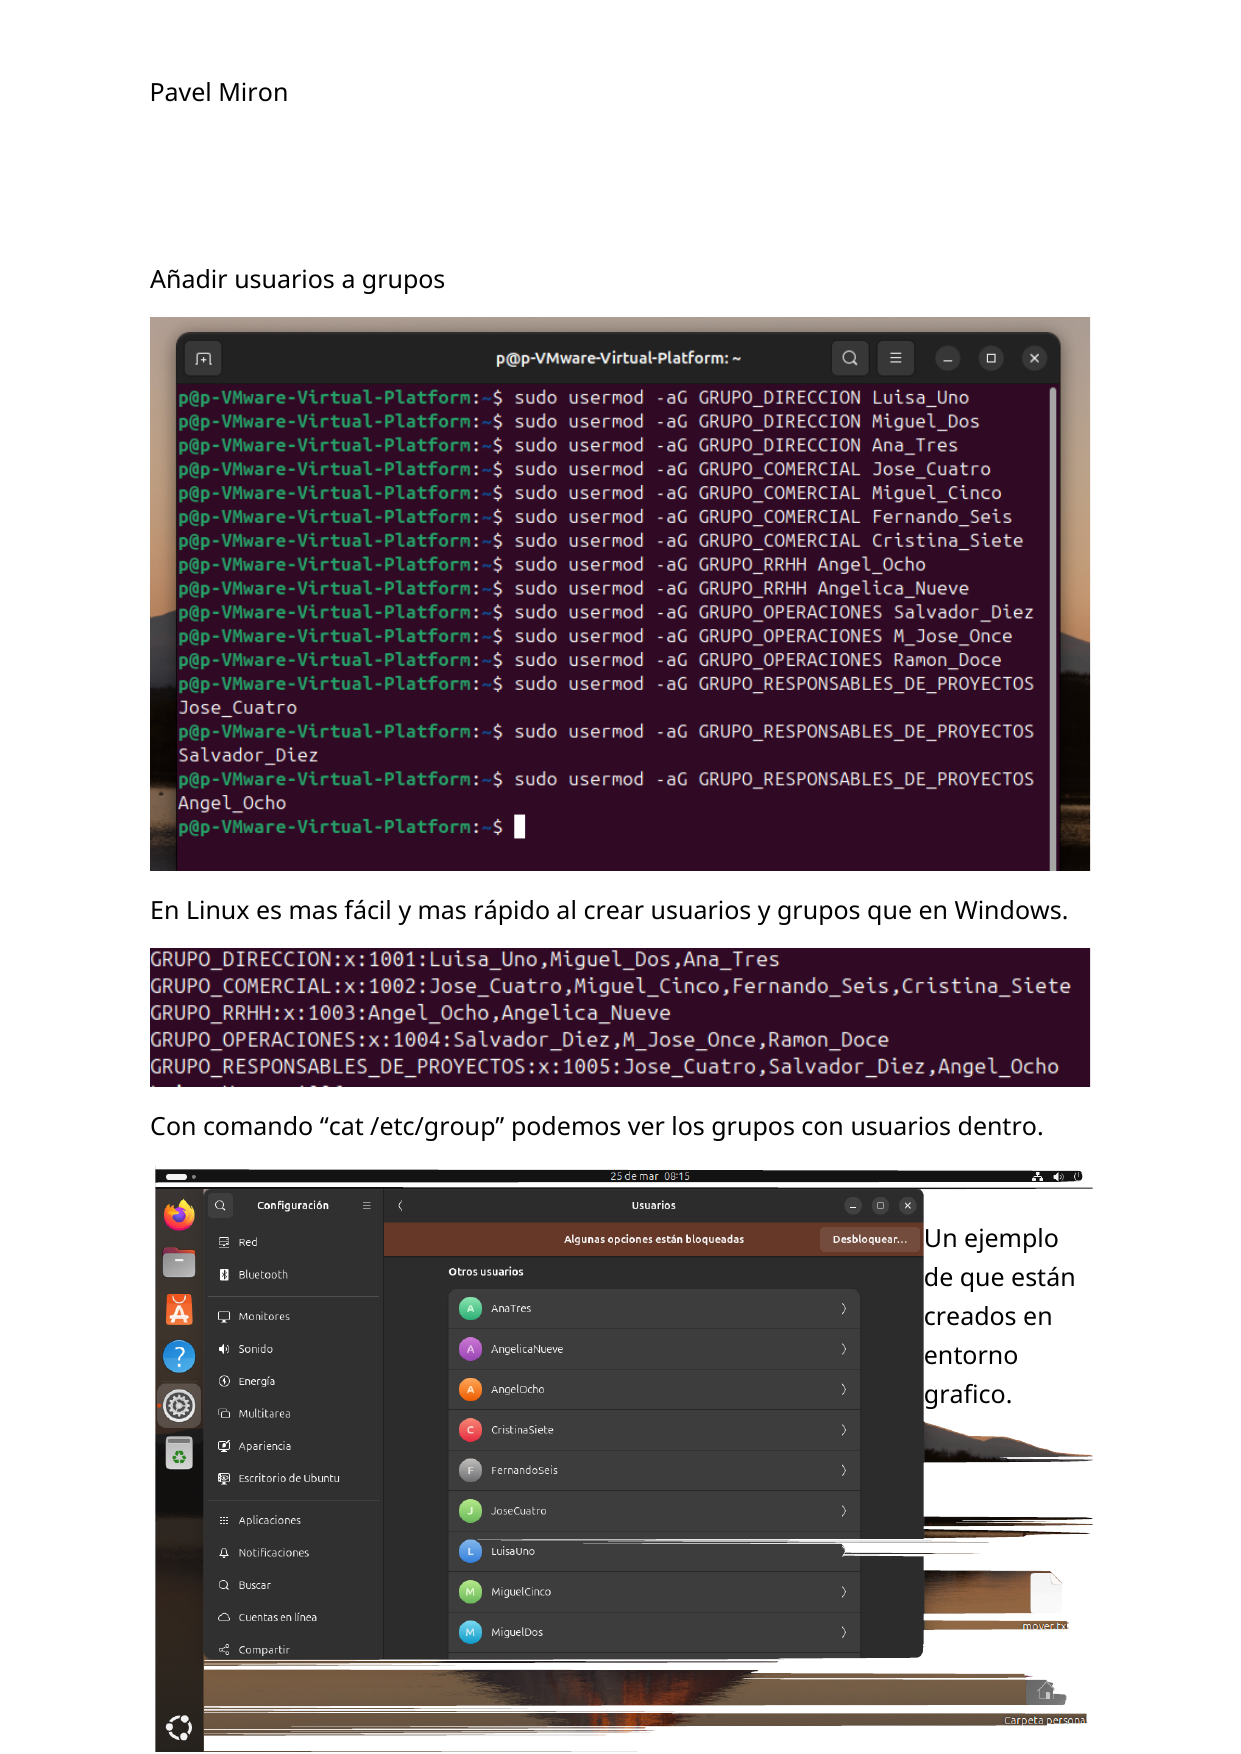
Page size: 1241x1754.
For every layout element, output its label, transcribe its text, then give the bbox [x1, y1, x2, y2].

text Con comando “cat /etc/group” podemos ver los grupos con usuarios dentro. [150, 1108, 1090, 1143]
text Un ejemplo de que están creados en entorno grafico. [924, 1220, 1090, 1411]
text En Linux es mas fácil y mas rápido al crear usuarios y grupos que en Windows. [150, 893, 1090, 927]
text Añadir usuarios a grupos [150, 262, 1090, 296]
